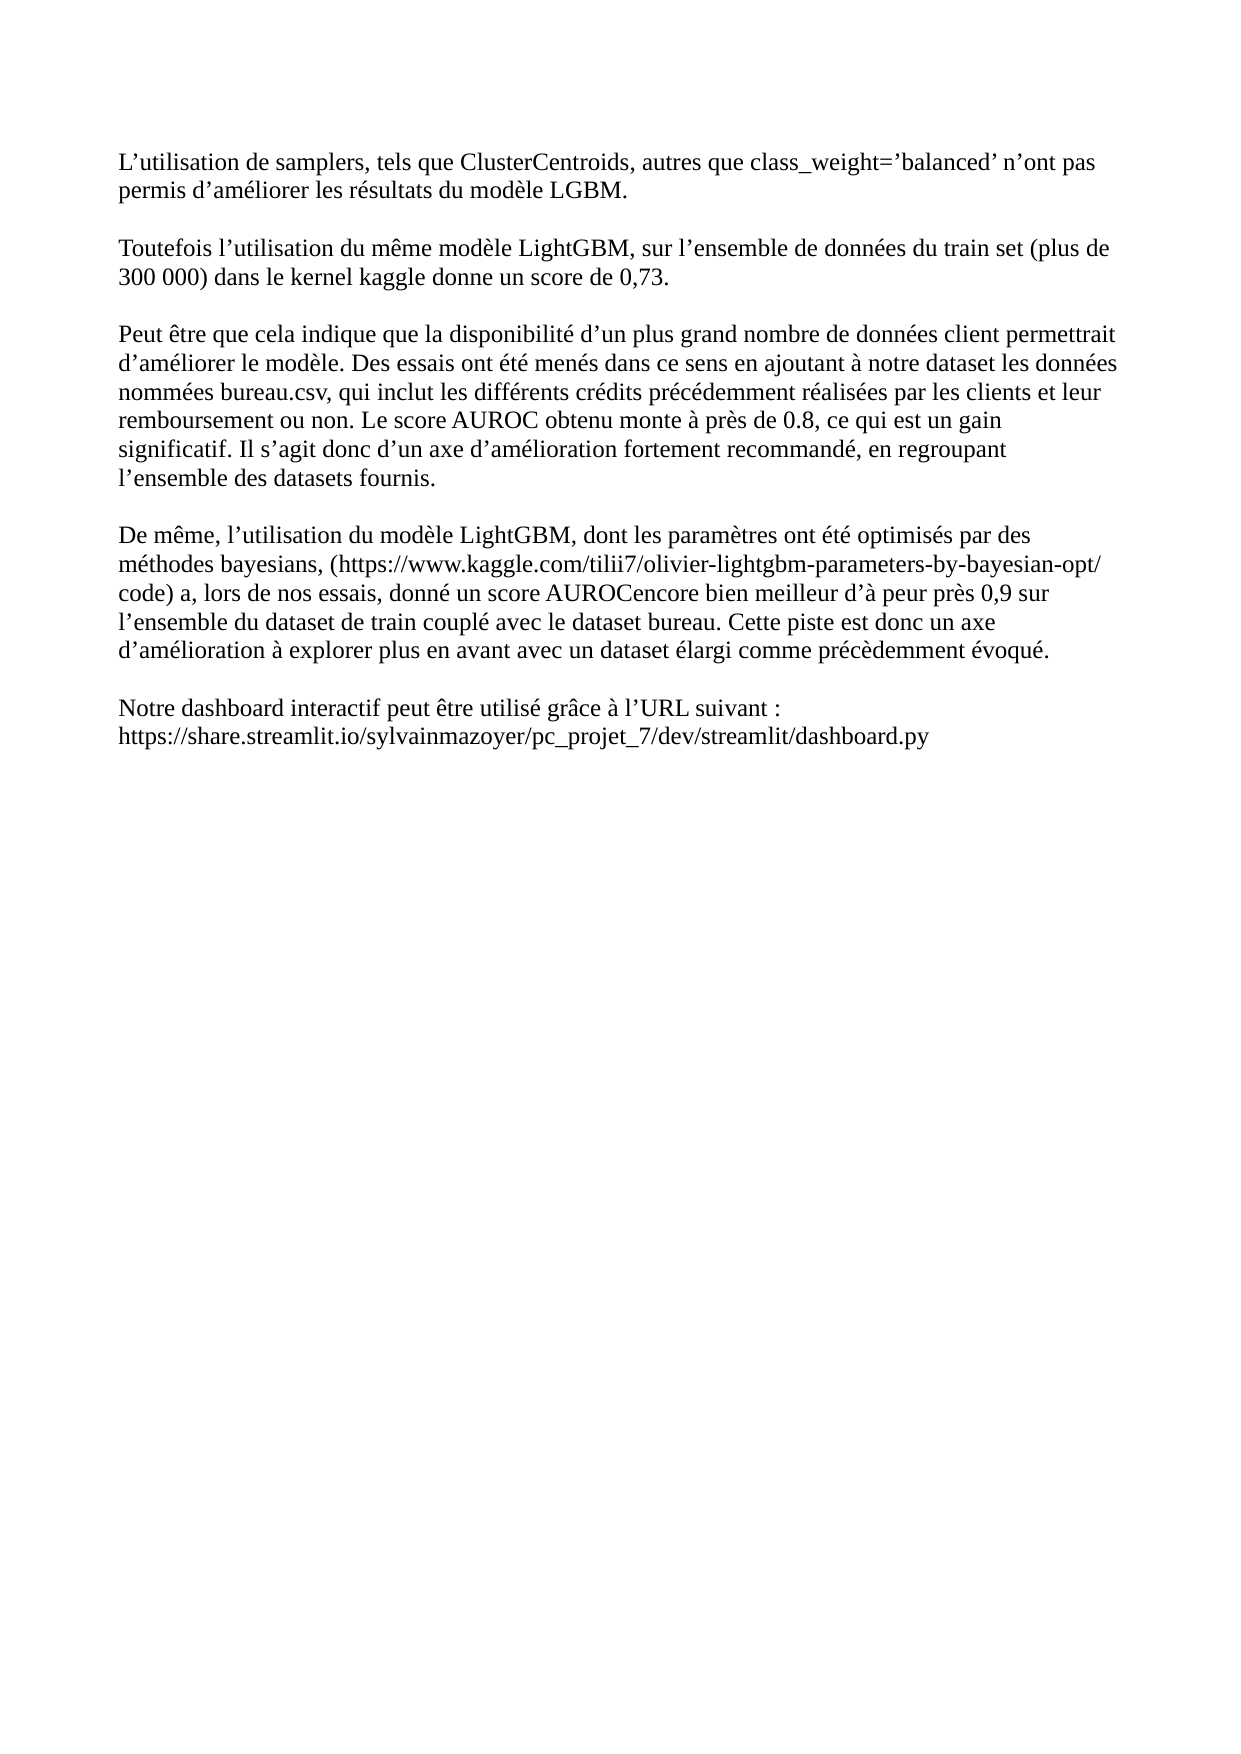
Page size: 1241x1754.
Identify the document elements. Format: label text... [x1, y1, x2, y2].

text Notre dashboard interactif peut être utilisé grâce à l’URL suivant : [118, 693, 1122, 721]
text L’utilisation de samplers, tels que ClusterCentroids, autres que class_weight=’balanced’ n’ont pas permis d’améliorer les résultats du modèle LGBM. [118, 147, 1122, 204]
text Peut être que cela indique que la disponibilité d’un plus grand nombre de données client permettrait d’améliorer le modèle. Des essais ont été menés dans ce sens en ajoutant à notre dataset les données nommées bureau.csv, qui inclut les différents crédits précédemment réalisées par les clients et leur remboursement ou non. Le score AUROC obtenu monte à près de 0.8, ce qui est un gain significatif. Il s’agit donc d’un axe d’amélioration fortement recommandé, en regroupant l’ensemble des datasets fournis. [118, 319, 1122, 492]
text Toutefois l’utilisation du même modèle LightGBM, sur l’ensemble de données du train set (plus de 300 000) dans le kernel kaggle donne un score de 0,73. [118, 233, 1122, 291]
text De même, l’utilisation du modèle LightGBM, dont les paramètres ont été optimisés par des méthodes bayesians, (https://www.kaggle.com/tilii7/olivier-lightgbm-parameters-by-bayesian-opt/code) a, lors de nos essais, donné un score AUROCencore bien meilleur d’à peur près 0,9 sur l’ensemble du dataset de train couplé avec le dataset bureau. Cette piste est donc un axe d’amélioration à explorer plus en avant avec un dataset élargi comme précèdemment évoqué. [118, 521, 1122, 664]
text https://share.streamlit.io/sylvainmazoyer/pc_projet_7/dev/streamlit/dashboard.py [118, 721, 1122, 750]
